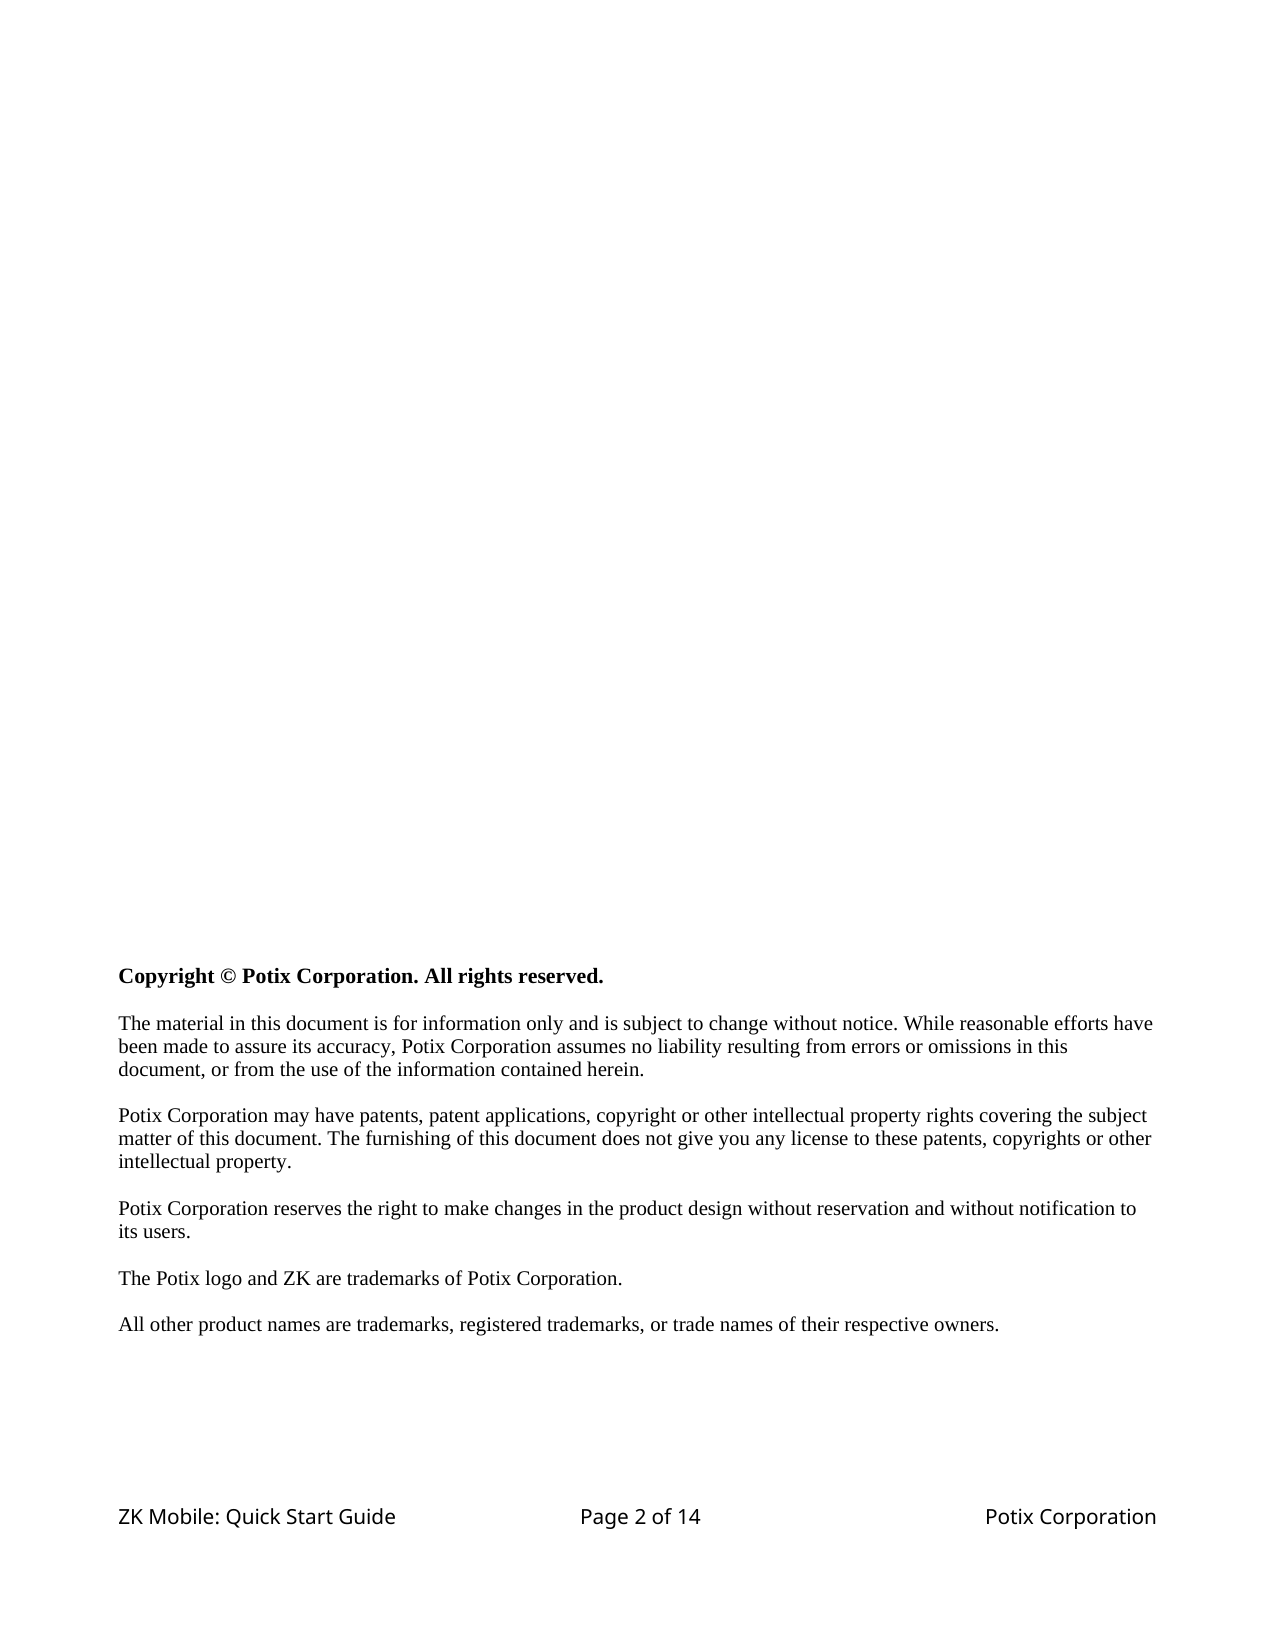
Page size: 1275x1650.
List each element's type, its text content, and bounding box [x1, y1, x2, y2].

text The material in this document is for information only and is subject to change without notice. While reasonable efforts have been made to assure its accuracy, Potix Corporation assumes no liability resulting from errors or omissions in this document, or from the use of the information contained herein. [118, 1011, 1157, 1081]
text All other product names are trademarks, registered trademarks, or trade names of their respective owners. [118, 1313, 1157, 1336]
text Potix Corporation reserves the right to make changes in the product design without reservation and without notification to its users. [118, 1197, 1157, 1243]
text The Potix logo and ZK are trademarks of Potix Corporation. [118, 1267, 1157, 1289]
text Potix Corporation may have patents, patent applications, copyright or other intellectual property rights covering the subject matter of this document. The furnishing of this document does not give you any license to these patents, copyrights or other intellectual property. [118, 1104, 1157, 1173]
text Copyright © Potix Corporation. All rights reserved. [118, 963, 1157, 988]
